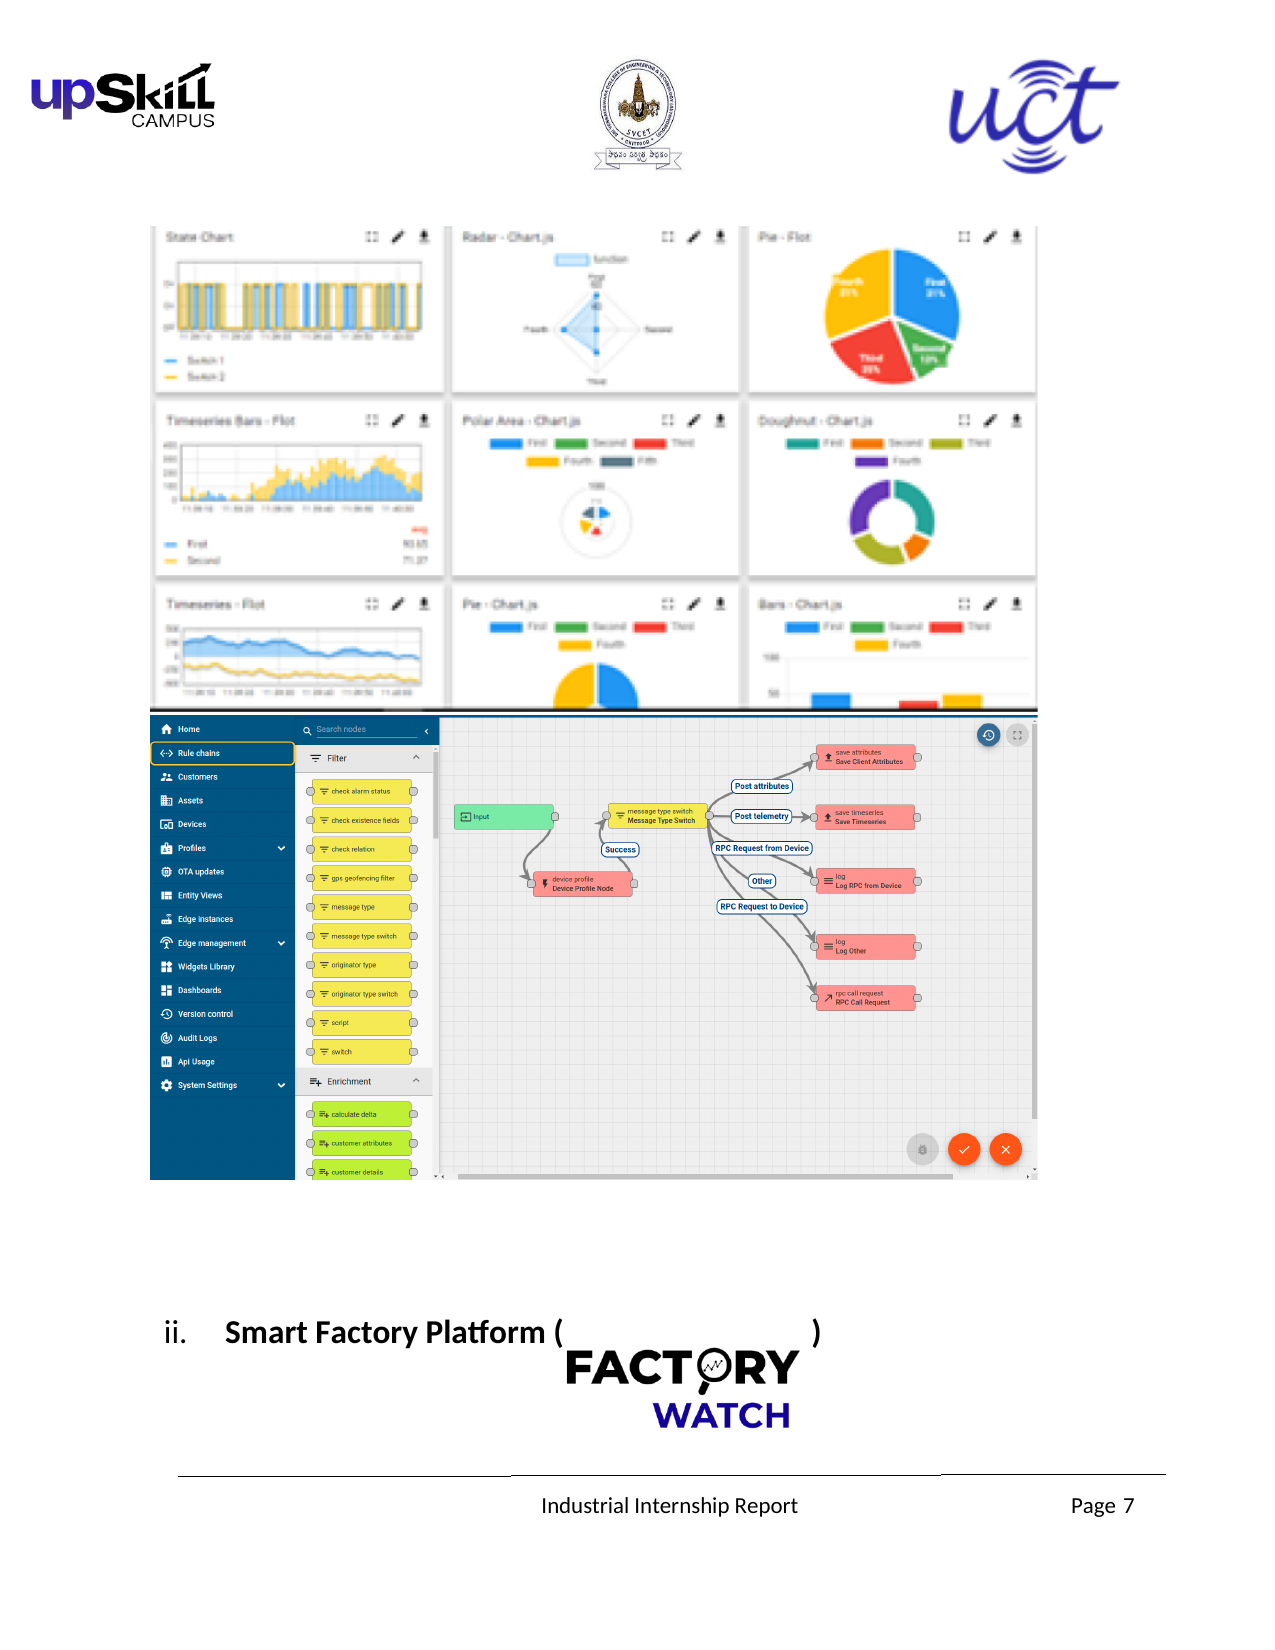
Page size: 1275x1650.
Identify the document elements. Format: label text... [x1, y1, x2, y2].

list Smart Factory Platform () [187, 1311, 1134, 1435]
